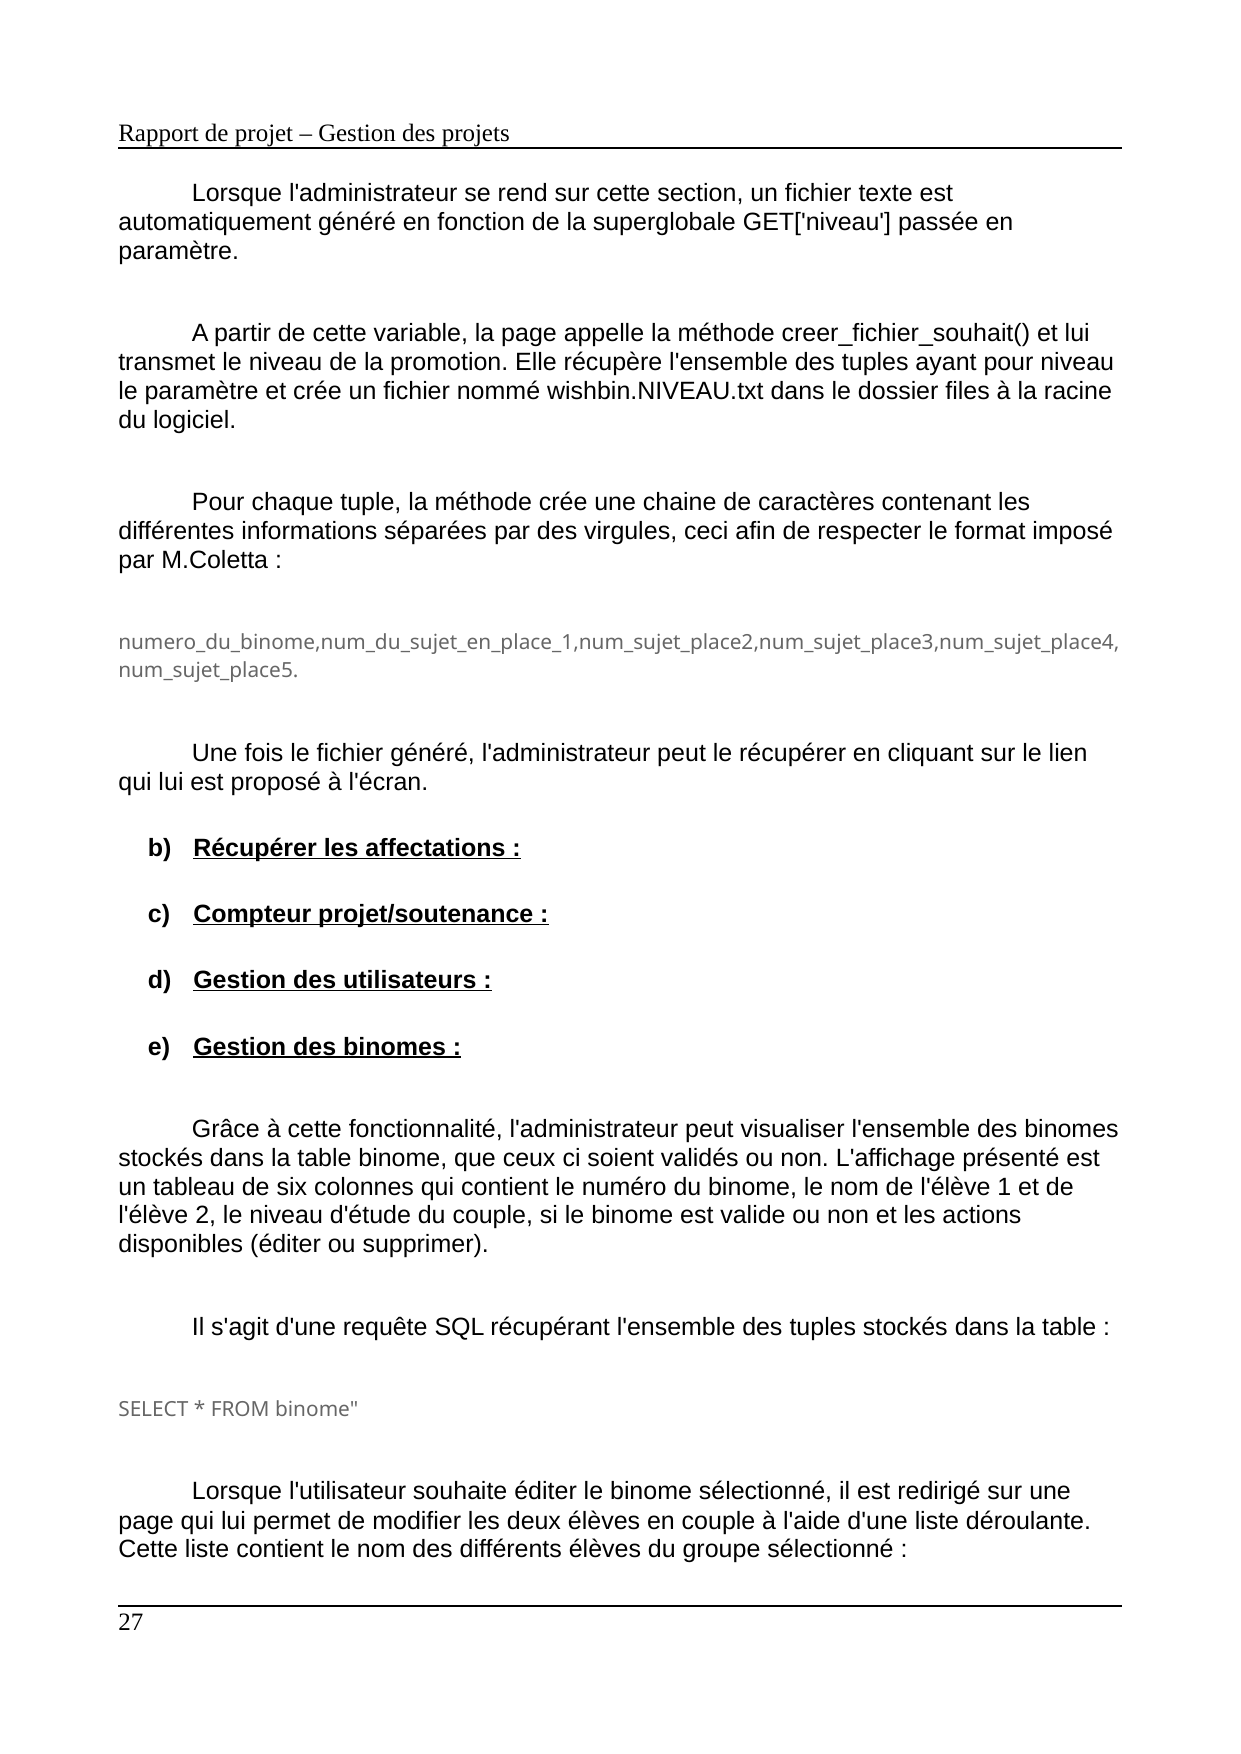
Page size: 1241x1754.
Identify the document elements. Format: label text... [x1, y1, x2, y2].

text numero_du_binome,num_du_sujet_en_place_1,num_sujet_place2,num_sujet_place3,num_sujet_place4,num_sujet_place5. [118, 627, 1122, 684]
text A partir de cette variable, la page appelle la méthode creer_fichier_souhait() et lui transmet le niveau de la promotion. Elle récupère l'ensemble des tuples ayant pour niveau le paramètre et crée un fichier nommé wishbin.NIVEAU.txt dans le dossier files à la racine du logiciel. [118, 318, 1122, 433]
text Lorsque l'administrateur se rend sur cette section, un fichier texte est automatiquement généré en fonction de la superglobale GET['niveau'] passée en paramètre. [118, 178, 1122, 265]
text Pour chaque tuple, la méthode crée une chaine de caractères contenant les différentes informations séparées par des virgules, ceci afin de respecter le format imposé par M.Coletta : [118, 487, 1122, 573]
text Une fois le fichier généré, l'administrateur peut le récupérer en cliquant sur le lien qui lui est proposé à l'écran. [118, 738, 1122, 795]
subtitle Gestion des binomes : [122, 1032, 1122, 1060]
subtitle Récupérer les affectations : [122, 833, 1122, 862]
subtitle Gestion des utilisateurs : [122, 965, 1122, 994]
text Lorsque l'utilisateur souhaite éditer le binome sélectionné, il est redirigé sur une page qui lui permet de modifier les deux élèves en couple à l'aide d'une liste déroulante. Cette liste contient le nom des différents élèves du groupe sélectionné : [118, 1476, 1122, 1563]
text SELECT * FROM binome" [118, 1394, 1122, 1423]
subtitle Compteur projet/soutenance : [122, 899, 1122, 928]
text Il s'agit d'une requête SQL récupérant l'ensemble des tuples stockés dans la table : [118, 1312, 1122, 1340]
text Grâce à cette fonctionnalité, l'administrateur peut visualiser l'ensemble des binomes stockés dans la table binome, que ceux ci soient validés ou non. L'affichage présenté est un tableau de six colonnes qui contient le numéro du binome, le nom de l'élève 1 et de l'élève 2, le niveau d'étude du couple, si le binome est valide ou non et les actions disponibles (éditer ou supprimer). [118, 1114, 1122, 1258]
